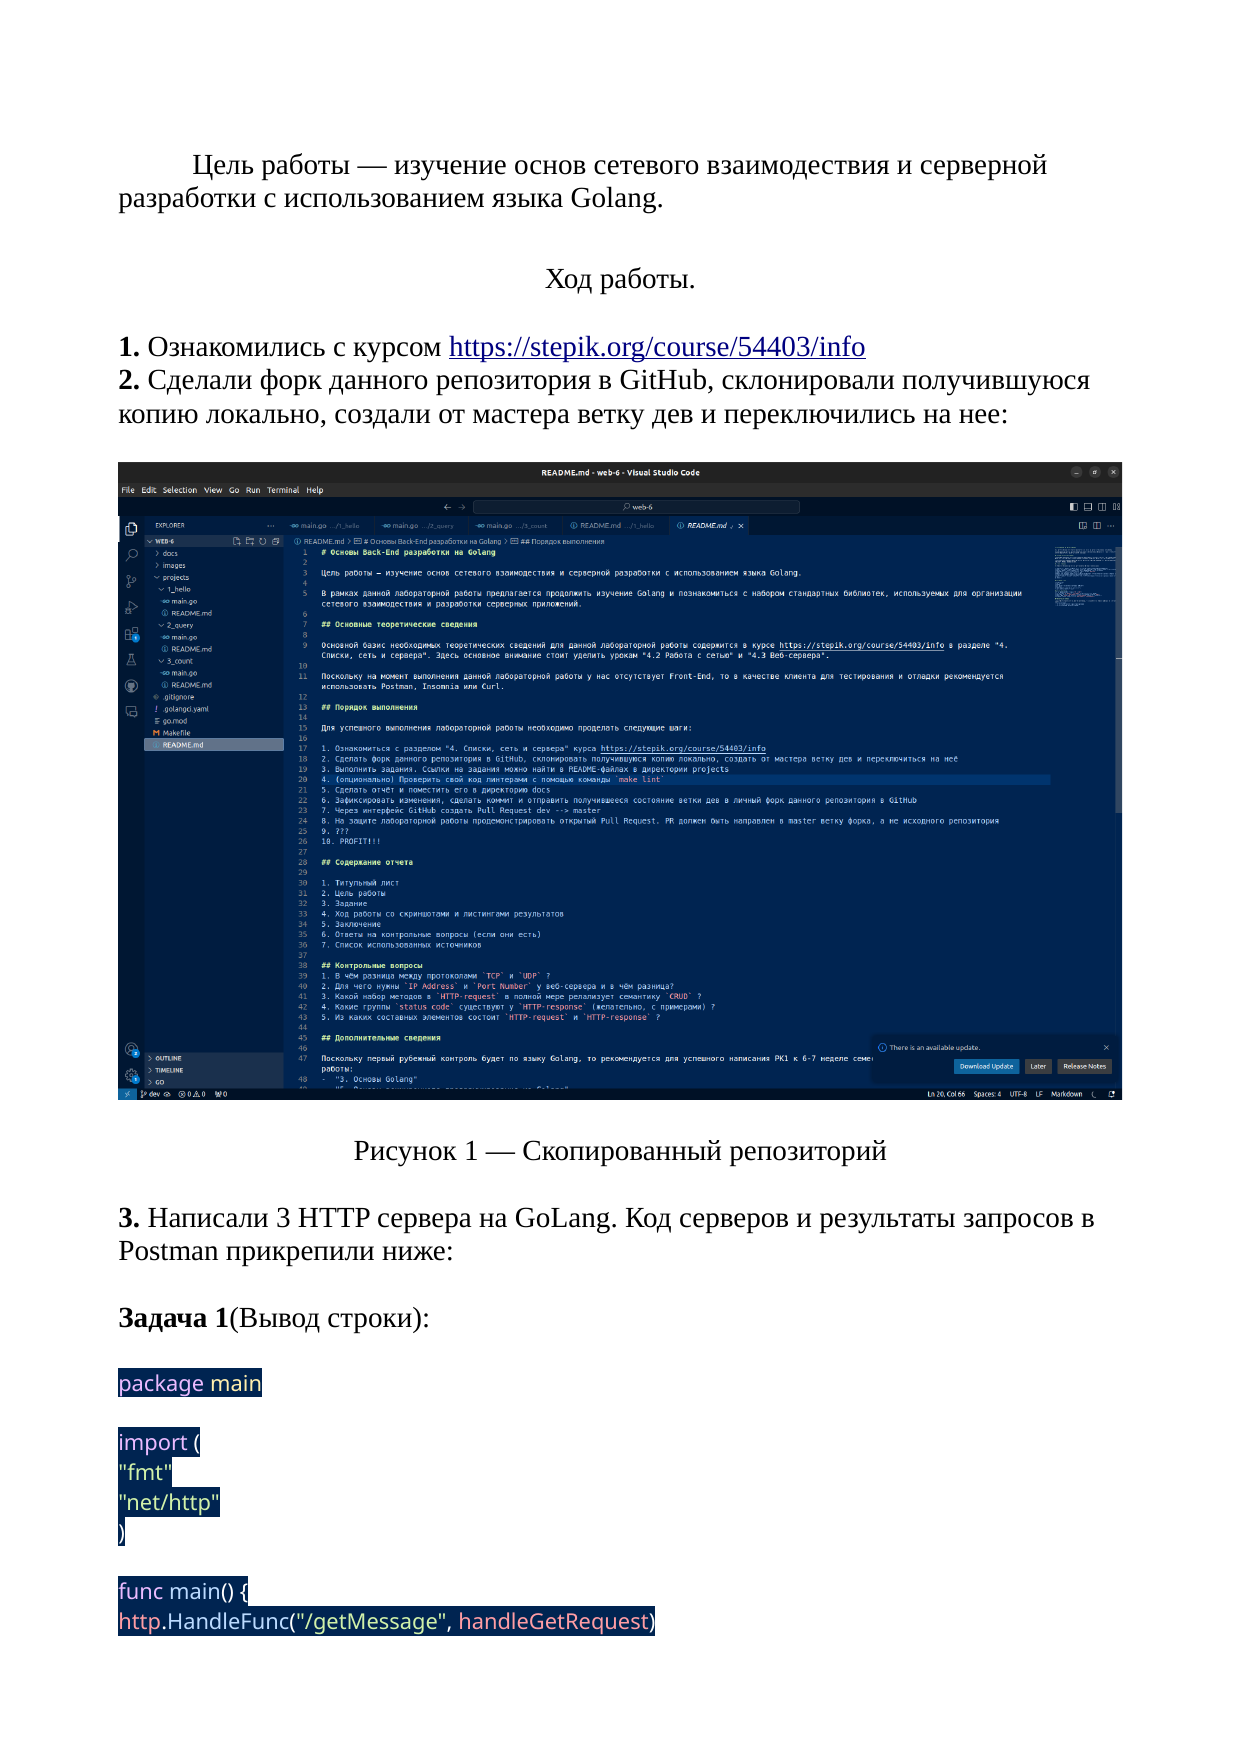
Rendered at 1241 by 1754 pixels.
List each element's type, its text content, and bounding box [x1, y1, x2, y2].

picture [118, 462, 1123, 1100]
text 1. Ознакомились с курсом https://stepik.org/course/54403/info [118, 329, 1122, 362]
text Ход работы. [118, 262, 1122, 295]
text Рисунок 1 — Скопированный репозиторий [118, 1133, 1122, 1166]
text Цель работы — изучение основ сетевого взаимодествия и серверной разработки с использованием языка Golang. [118, 147, 1122, 214]
text http.HandleFunc("/getMessage", handleGetRequest) [118, 1606, 1122, 1636]
text "net/http" [118, 1487, 1122, 1517]
text ) [118, 1517, 1122, 1546]
text 2. Сделали форк данного репозитория в GitHub, склонировали получившуюся копию локально, создали от мастера ветку дев и переключились на нее: [118, 362, 1122, 429]
text package main [118, 1368, 1122, 1397]
text Задача 1(Вывод строки): [118, 1301, 1122, 1334]
text "fmt" [118, 1457, 1122, 1487]
text func main() { [118, 1576, 1122, 1606]
text 3. Написали 3 HTTP сервера на GoLang. Код серверов и результаты запросов в Postman прикрепили ниже: [118, 1200, 1122, 1267]
text import ( [118, 1427, 1122, 1457]
